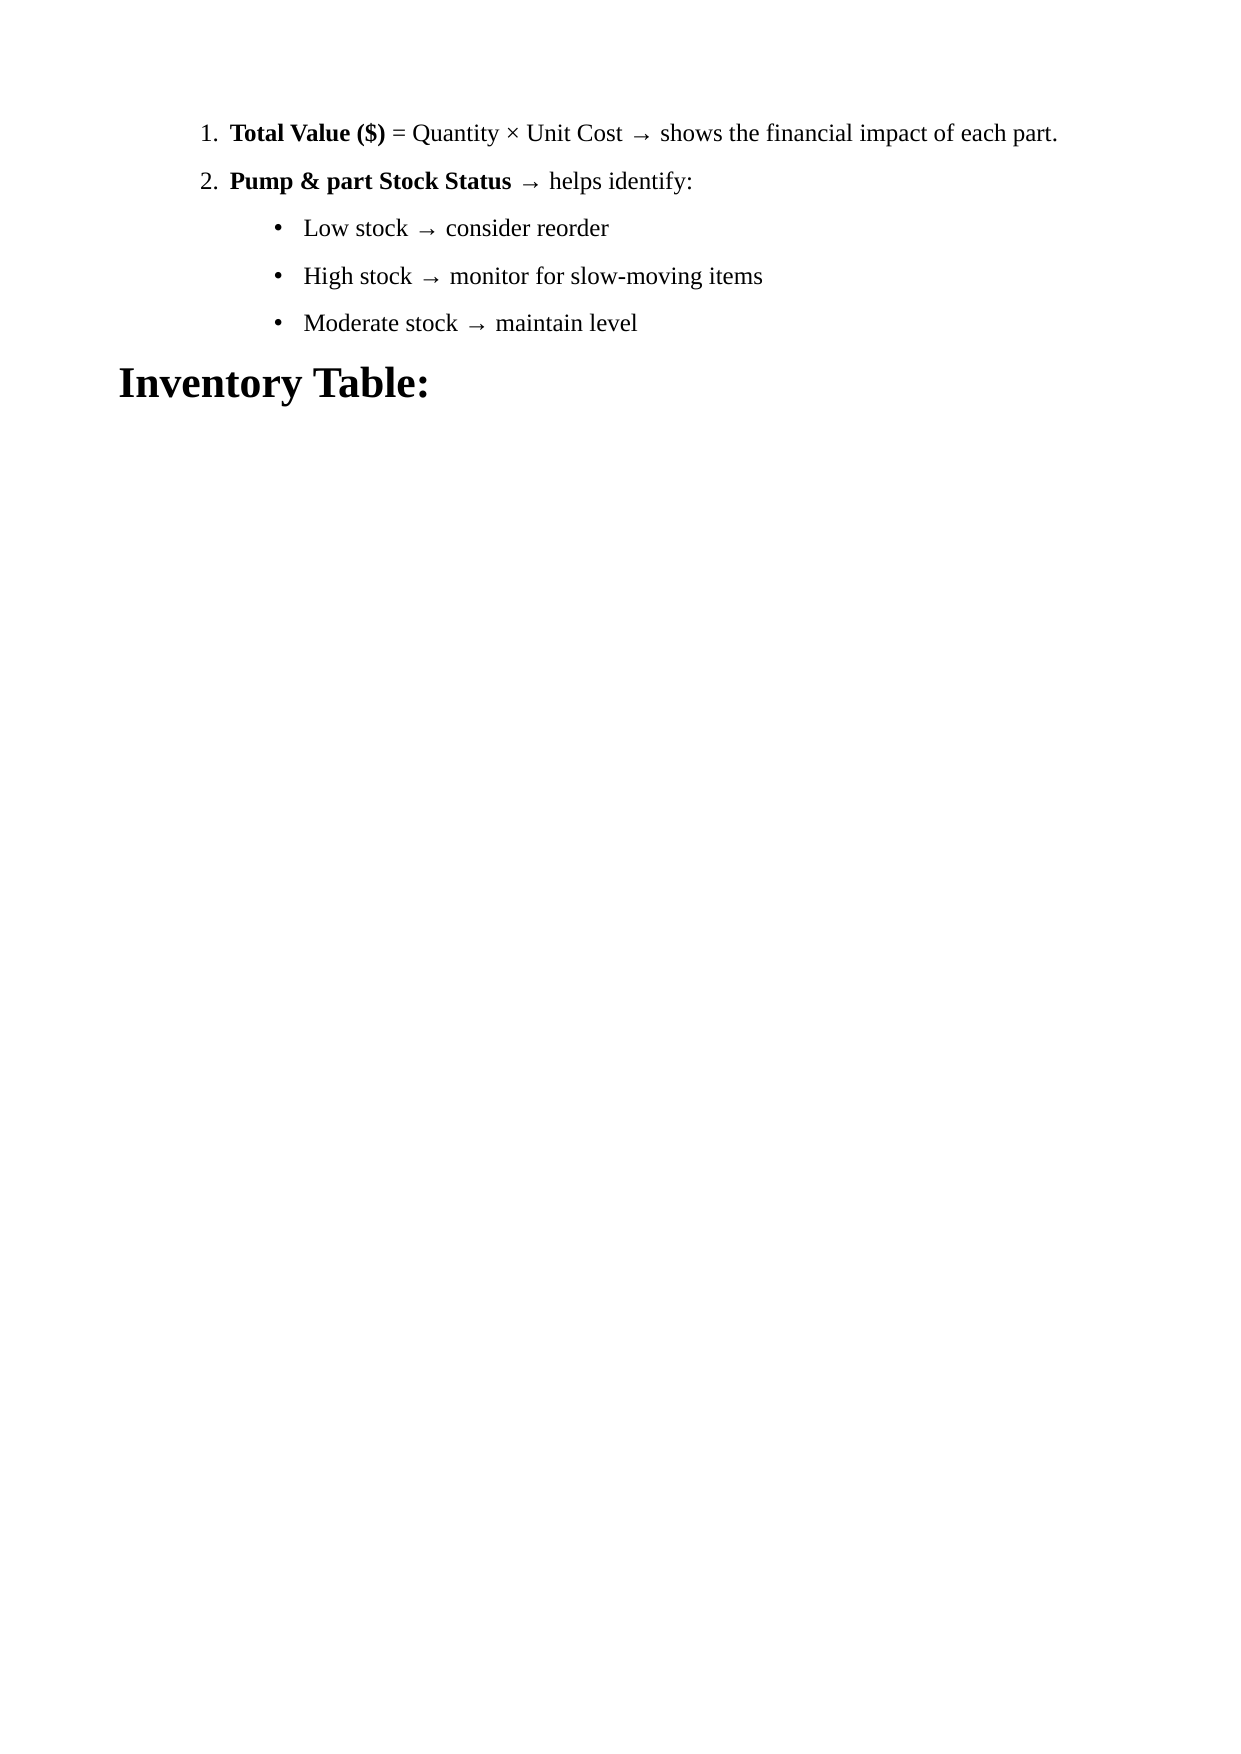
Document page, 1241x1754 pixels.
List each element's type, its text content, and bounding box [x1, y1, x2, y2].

list Low stock → consider reorder [274, 213, 1122, 242]
text Inventory Table: [118, 356, 1122, 406]
list High stock → monitor for slow-moving items [274, 261, 1122, 290]
list Pump & part Stock Status → helps identify: [200, 166, 1122, 194]
list Moderate stock → maintain level [274, 308, 1122, 337]
list Total Value ($) = Quantity × Unit Cost → shows the financial impact of each part. [200, 118, 1122, 147]
